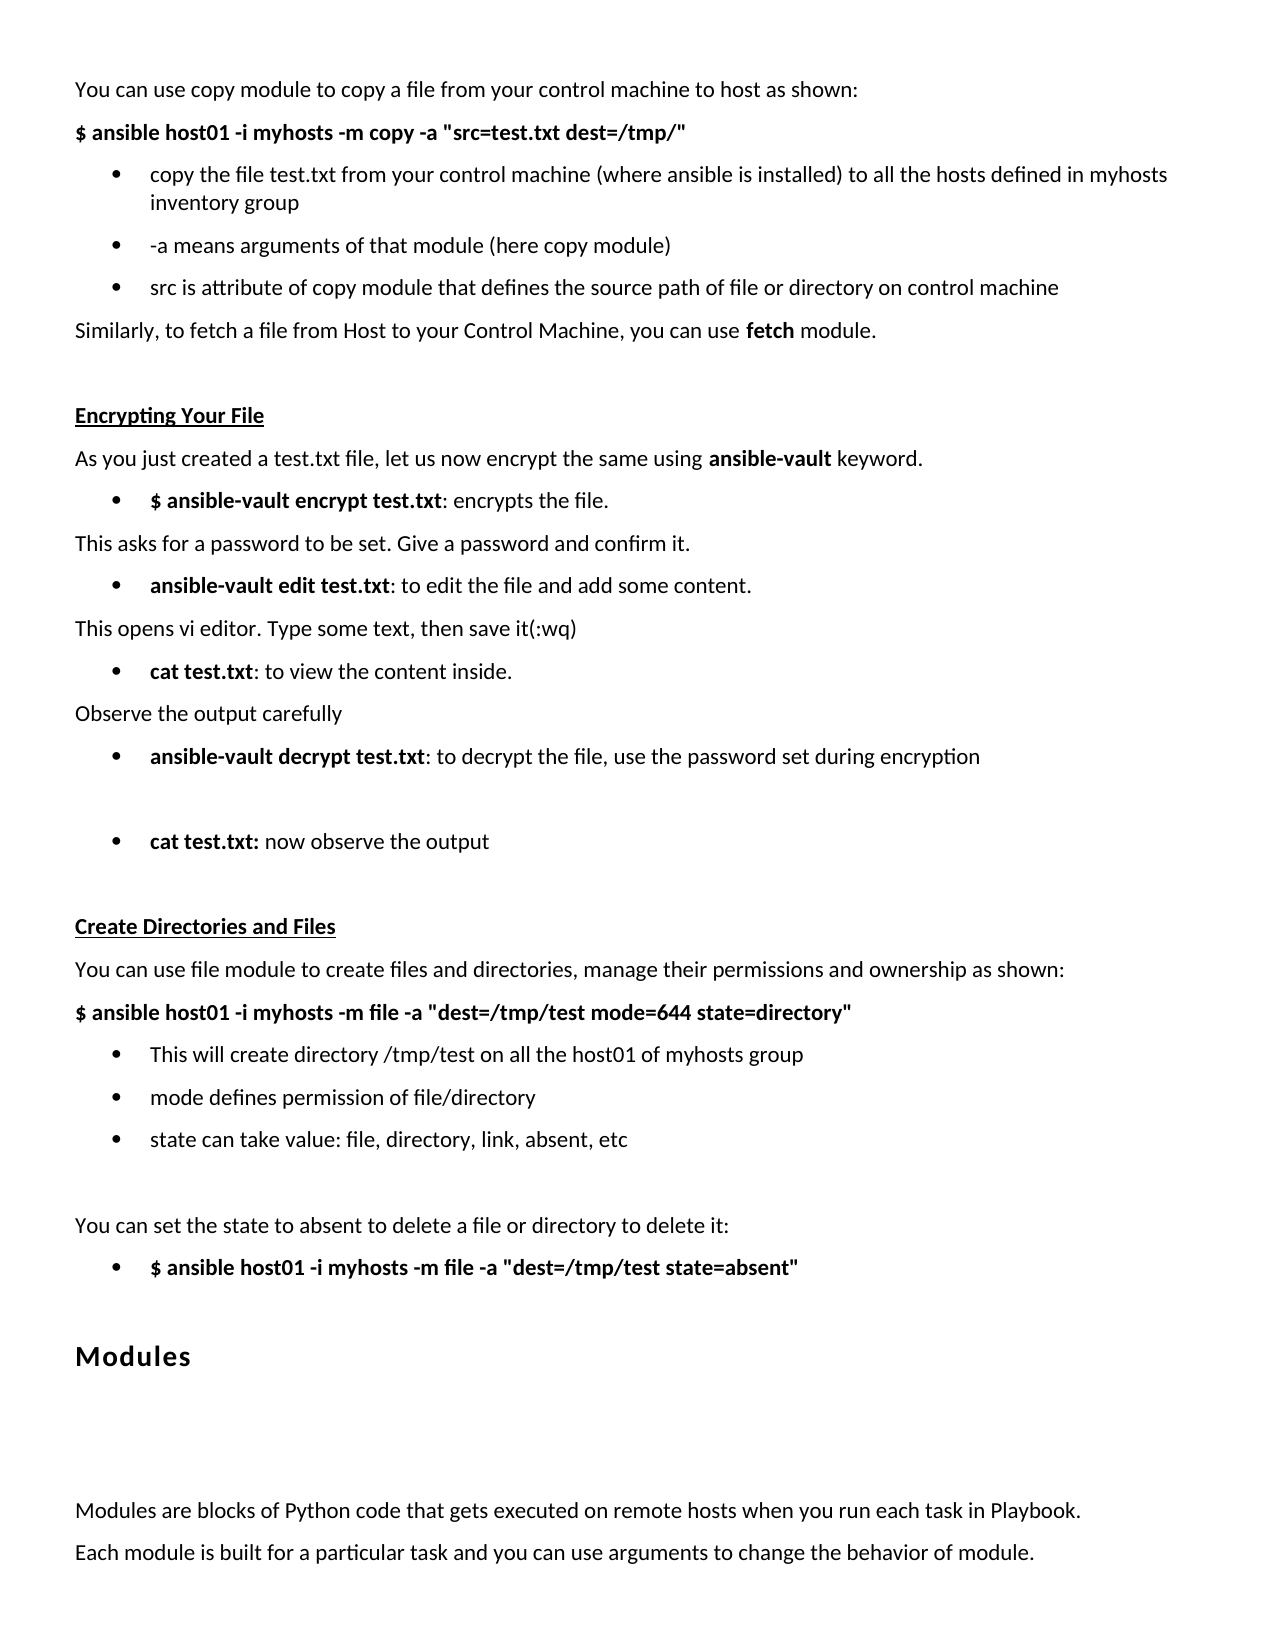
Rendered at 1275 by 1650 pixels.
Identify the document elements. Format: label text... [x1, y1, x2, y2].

list ansible-vault edit test.txt: to edit the file and add some content. [112, 572, 1200, 600]
list cat test.txt: now observe the output [112, 827, 1200, 855]
text This asks for a password to be set. Give a password and confirm it. [75, 529, 1200, 557]
text Observe the output carefully [75, 699, 1200, 727]
text As you just created a test.txt file, let us now encrypt the same using ansible-vault keyword. [75, 444, 1200, 472]
text Create Directories and Files [75, 912, 1200, 941]
text $ ansible host01 -i myhosts -m copy -a "src=test.txt dest=/tmp/" [75, 118, 1200, 146]
subtitle Modules [75, 1338, 1200, 1374]
list $ ansible-vault encrypt test.txt: encrypts the file. [112, 486, 1200, 514]
list ansible-vault decrypt test.txt: to decrypt the file, use the password set during encryption [112, 742, 1200, 770]
list -a means arguments of that module (here copy module) [112, 231, 1200, 259]
list src is attribute of copy module that defines the source path of file or directory on control machine [112, 273, 1200, 301]
list cat test.txt: to view the content inside. [112, 657, 1200, 685]
list This will create directory /tmp/test on all the host01 of myhosts group [112, 1040, 1200, 1068]
text Each module is built for a particular task and you can use arguments to change the behavior of module. [75, 1538, 1200, 1567]
list $ ansible host01 -i myhosts -m file -a "dest=/tmp/test state=absent" [112, 1253, 1200, 1281]
list mode defines permission of file/directory [112, 1083, 1200, 1111]
list state can take value: file, directory, link, absent, etc [112, 1126, 1200, 1153]
text You can set the state to absent to delete a file or directory to delete it: [75, 1211, 1200, 1239]
text Modules are blocks of Python code that gets executed on remote hosts when you run each task in Playbook. [75, 1496, 1200, 1524]
text You can use file module to create files and directories, manage their permissions and ownership as shown: [75, 955, 1200, 983]
text This opens vi editor. Type some text, then save it(:wq) [75, 614, 1200, 642]
text Similarly, to fetch a file from Host to your Control Machine, you can use fetch module. [75, 316, 1200, 344]
text Encrypting Your File [75, 401, 1200, 429]
text $ ansible host01 -i myhosts -m file -a "dest=/tmp/test mode=644 state=directory" [75, 998, 1200, 1026]
text You can use copy module to copy a file from your control machine to host as shown: [75, 75, 1200, 103]
list copy the file test.txt from your control machine (where ansible is installed) to all the hosts defined in myhosts inventory group [112, 160, 1200, 216]
